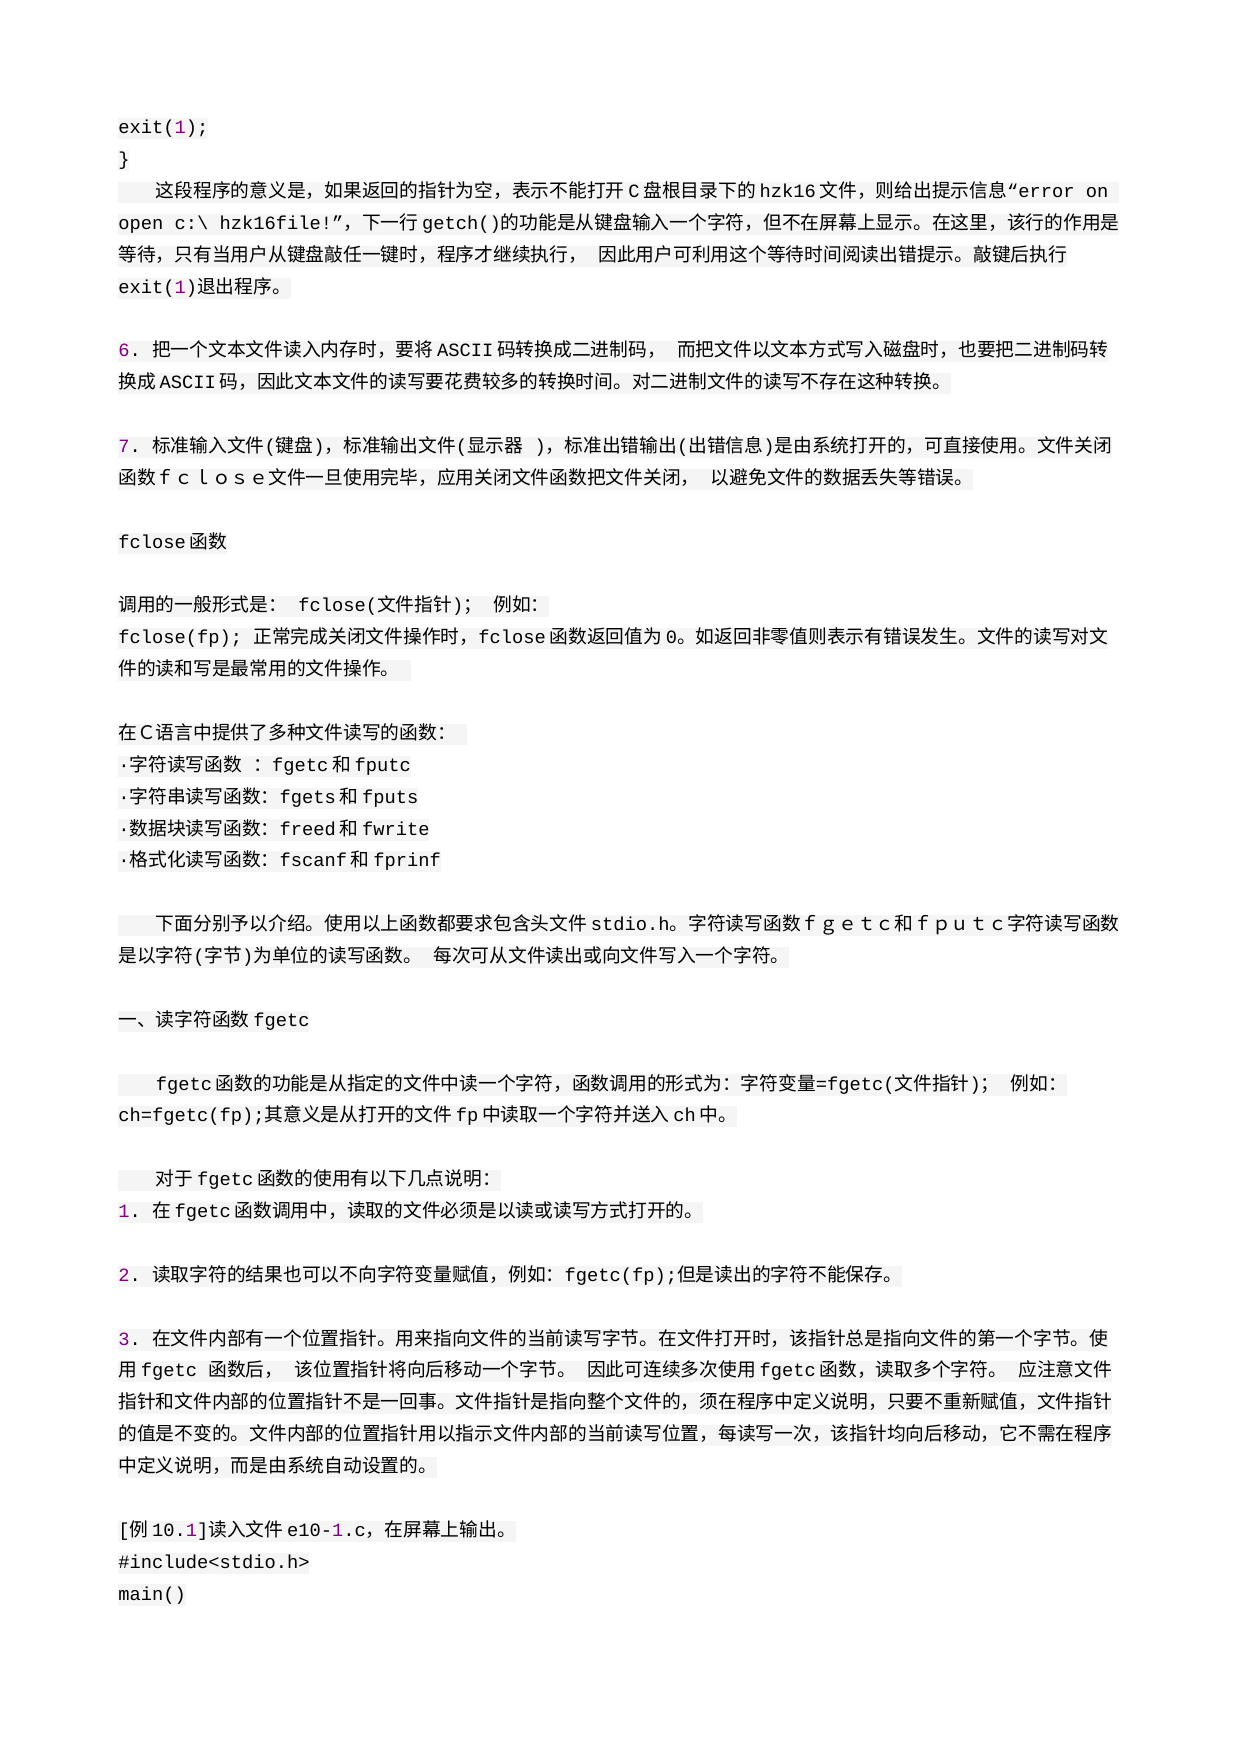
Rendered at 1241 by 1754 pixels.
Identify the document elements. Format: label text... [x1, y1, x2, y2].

text 文件 文件的基本概念 所谓“文件”是指一组相关数据的有序集合。 这个数据集有一个名称，叫做文件名。 实际上在前面的各章中我们已经多次使用了文件，例如源程序文件、目标文件、可执行文件、库文件 (头文件)等。文件通常是驻留在外部介质(如磁盘等)上的， 在使用时才调入内存中来。从不同的角度可对文件作不同的分类。从用户的角度看，文件可分为普通文件和设备文件两种。 普通文件是指驻留在磁盘或其它外部介质上的一个有序数据集，可以是源文件、目标文件、可执行程序； 也可以是一组待输入处理的原始数据，或者是一组输出的结果。对于源文件、目标文件、可执行程序可以称作程序文件，对输入输出数据可称作数据文件。 设备文件是指与主机相联的各种外部设备，如显示器、打印机、键盘等。在操作系统中，把外部设备也看作是一个文件来进行管理，把它们的输入、输出等同于对磁盘文件的读和写。通常把显示器定义为标准输出文件， 一般情况下在屏幕上显示有关信息就是向标准输出文件输出。如前面经常使用的printf,putchar 函数就是这类输出。键盘通常被指定标准的输入文件， 从键盘上输入就意味着从标准输入文件上输入数据。scanf,getchar函数就属于这类输入。 从文件编码的方式来看，文件可分为ASCII码文件和二进制码文件两种。 ASCII文件也称为文本文件，这种文件在磁盘中存放时每个字符对应一个字节，用于存放对应的ASCII码。例如，数5678的存储形式为： ASC码： 00110101 00110110 00110111 00111000 ↓ ↓ ↓ ↓ 十进制码： 5 6 7 8 共占用4个字节。ASCII码文件可在屏幕上按字符显示， 例如源程序文件就是ASCII文件，用DOS命令TYPE可显示文件的内容。 由于是按字符显示，因此能读懂文件内容。 二进制文件是按二进制的编码方式来存放文件的。 例如， 数5678的存储形式为： 00010110 00101110只占二个字节。二进制文件虽然也可在屏幕上显示， 但其内容无法读懂。C系统在处理这些文件时，并不区分类型，都看成是字符流，按字节进行处理。 输入输出字符流的开始和结束只由程序控制而不受物理符号(如回车符)的控制。 因此也把这种文件称作“流式文件”。 本章讨论流式文件的打开、关闭、读、写、 定位等各种操作。文件指针在Ｃ语言中用一个指针变量指向一个文件， 这个指针称为文件指针。通过文件指针就可对它所指的文件进行各种操作。定义说明文件指针的一般形式为： FILE* 指针变量标识符； 其中FILE应为大写，它实际上是由系统定义的一个结构，该结构中含有文件名、文件状态和文件当前位置等信息。 在编写源程序时不必关心FILE结构的细节。例如：FILE *fp； 表示fp是指向FILE结构的指针变量，通过fp 即可找存放某个文件信息的结构变量，然后按结构变量提供的信息找到该文件， 实施对文件的操作。习惯上也笼统地把fp称为指向一个文件的指针。文件的打开与关闭文件在进行读写操作之前要先打开，使用完毕要关闭。 所谓打开文件，实际上是建立文件的各种有关信息，并使文件指针指向该文件，以便进行其它操作。关闭文件则断开指针与文件之间的联系，也就禁止再对该文件进行操作。 在Ｃ语言中，文件操作都是由库函数来完成的。 在本章内将介绍主要的文件操作函数。 文件打开函数ｆｏｐｅｎ fopen函数用来打开一个文件，其调用的一般形式为：文件指针名=fopen(文件名，使用文件方式) 其中，“文件指针名”必须是被说明为FILE 类型的指针变量，“文件名”是被打开文件的文件名。 “使用文件方式”是指文件的类型和操作要求。“文件名”是字符串常量或字符串数组。例如： FILE *fp； fp=("file a","r"); 其意义是在当前目录下打开文件file a，只允许进行“读”操作，并使fp指向该文件。 又如： FILE *fphzk fphzk=("c:\\hzk16',"rb") 其意义是打开C驱动器磁盘的根目录下的文件hzk16， 这是一个二进制文件，只允许按二进制方式进行读操作。两个反斜线“\\ ”中的第一个表示转义字符，第二个表示根目录。使用文件的方式共有12种，下面给出了它们的符号和意义。 文件使用方式 意 义 “rt” 只读打开一个文本文件，只允许读数据 “wt” 只写打开或建立一个文本文件，只允许写数据 “at” 追加打开一个文本文件，并在文件末尾写数据 “rb” 只读打开一个二进制文件，只允许读数据 “wb” 只写打开或建立一个二进制文件，只允许写数据 “ab” 追加打开一个二进制文件，并在文件末尾写数据 “rt+” 读写打开一个文本文件，允许读和写 “wt+” 读写打开或建立一个文本文件，允许读写 “at+” 读写打开一个文本文件，允许读，或在文件末追加数 据 “rb+” 读写打开一个二进制文件，允许读和写 “wb+” 读写打开或建立一个二进制文件，允许读和写 “ab+” 读写打开一个二进制文件，允许读，或在文件末追加数据 对于文件使用方式有以下几点说明： 1. 文件使用方式由r,w,a,t,b，+六个字符拼成，各字符的含义是： r(read): 读 w(write): 写 a(append): 追加 t(text): 文本文件，可省略不写 b(banary): 二进制文件 +: 读和写 2. 凡用“r”打开一个文件时，该文件必须已经存在， 且只能从该文件读出。 3. 用“w”打开的文件只能向该文件写入。 若打开的文件不存在，则以指定的文件名建立该文件，若打开的文件已经存在，则将该文件删去，重建一个新文件。 4. 若要向一个已存在的文件追加新的信息，只能用“a ”方式打开文件。但此时该文件必须是存在的，否则将会出错。 5. 在打开一个文件时，如果出错，fopen将返回一个空指针值NULL。在程序中可以用这一信息来判别是否完成打开文件的工作，并作相应的处理。因此常用以下程序段打开文件： if((fp=fopen("c:\\hzk16","rb")==NULL) { printf("\nerror on open c:\\hzk16 file!"); getch(); exit(1); } 这段程序的意义是，如果返回的指针为空，表示不能打开C盘根目录下的hzk16文件，则给出提示信息“error on open c:\ hzk16file!”，下一行getch()的功能是从键盘输入一个字符，但不在屏幕上显示。在这里，该行的作用是等待，只有当用户从键盘敲任一键时，程序才继续执行， 因此用户可利用这个等待时间阅读出错提示。敲键后执行exit(1)退出程序。 6. 把一个文本文件读入内存时，要将ASCII码转换成二进制码， 而把文件以文本方式写入磁盘时，也要把二进制码转换成ASCII码，因此文本文件的读写要花费较多的转换时间。对二进制文件的读写不存在这种转换。 7. 标准输入文件(键盘)，标准输出文件(显示器 )，标准出错输出(出错信息)是由系统打开的，可直接使用。文件关闭函数ｆｃｌｏｓｅ文件一旦使用完毕，应用关闭文件函数把文件关闭， 以避免文件的数据丢失等错误。 fclose函数 调用的一般形式是： fclose(文件指针)； 例如： fclose(fp); 正常完成关闭文件操作时，fclose函数返回值为0。如返回非零值则表示有错误发生。文件的读写对文件的读和写是最常用的文件操作。 在Ｃ语言中提供了多种文件读写的函数： ·字符读写函数 ：fgetc和fputc ·字符串读写函数：fgets和fputs ·数据块读写函数：freed和fwrite ·格式化读写函数：fscanf和fprinf 下面分别予以介绍。使用以上函数都要求包含头文件stdio.h。字符读写函数ｆｇｅｔｃ和ｆｐｕｔｃ字符读写函数是以字符(字节)为单位的读写函数。 每次可从文件读出或向文件写入一个字符。 一、读字符函数fgetc fgetc函数的功能是从指定的文件中读一个字符，函数调用的形式为：字符变量=fgetc(文件指针)； 例如：ch=fgetc(fp);其意义是从打开的文件fp中读取一个字符并送入ch中。 对于fgetc函数的使用有以下几点说明： 1. 在fgetc函数调用中，读取的文件必须是以读或读写方式打开的。 2. 读取字符的结果也可以不向字符变量赋值，例如：fgetc(fp);但是读出的字符不能保存。 3. 在文件内部有一个位置指针。用来指向文件的当前读写字节。在文件打开时，该指针总是指向文件的第一个字节。使用fgetc 函数后， 该位置指针将向后移动一个字节。 因此可连续多次使用fgetc函数，读取多个字符。 应注意文件指针和文件内部的位置指针不是一回事。文件指针是指向整个文件的，须在程序中定义说明，只要不重新赋值，文件指针的值是不变的。文件内部的位置指针用以指示文件内部的当前读写位置，每读写一次，该指针均向后移动，它不需在程序中定义说明，而是由系统自动设置的。 [例10.1]读入文件e10-1.c，在屏幕上输出。 #include<stdio.h> main() { FILE *fp; char ch; if((fp=fopen("e10_1.c","rt"))==NULL) { printf("Cannot open file strike any key exit!"); getch(); exit(1); } ch=fgetc(fp); while (ch!=EOF) { putchar(ch); ch=fgetc(fp); } fclose(fp); } 本例程序的功能是从文件中逐个读取字符，在屏幕上显示。 程序定义了文件指针fp,以读文本文件方式打开文件“e10_1.c”， 并使fp指向该文件。如打开文件出错， 给出提示并退出程序。程序第12行先读出一个字符，然后进入循环，只要读出的字符不是文件结束标志(每个文件末有一结束标志EOF)就把该字符显示在屏幕上，再读入下一字符。每读一次，文件内部的位置指针向后移动一个字符，文件结束时，该指针指向EOF。执行本程序将显示整个文件。 二、写字符函数fputc fputc函数的功能是把一个字符写入指定的文件中，函数调用的形式为： fputc(字符量，文件指针)； 其中，待写入的字符量可以是字符常量或变量，例如：fputc('a',fp);其意义是把字符a写入fp所指向的文件中。 对于fputc函数的使用也要说明几点： 1. 被写入的文件可以用、写、读写，追加方式打开，用写或读写方式打开一个已存在的文件时将清除原有的文件内容，写入字符从文件首开始。如需保留原有文件内容，希望写入的字符以文件末开始存放，必须以追加方式打开文件。被写入的文件若不存在，则创建该文件。 2. 每写入一个字符，文件内部位置指针向后移动一个字节。 3. fputc函数有一个返回值，如写入成功则返回写入的字符， 否则返回一个EOF。可用此来判断写入是否成功。 [例10.2]从键盘输入一行字符，写入一个文件， 再把该文件内容读出显示在屏幕上。 #include<stdio.h> main() { FILE *fp; char ch; if((fp=fopen("string","wt+"))==NULL) { printf("Cannot open file strike any key exit!"); getch(); exit(1); } printf("input a string:\n"); ch=getchar(); while (ch!='\n') { fputc(ch,fp); ch=getchar(); } rewind(fp); ch=fgetc(fp); while(ch!=EOF) { putchar(ch); ch=fgetc(fp); } printf("\n"); fclose(fp); } 程序中第6行以读写文本文件方式打开文件string。程序第13行从键盘读入一个字符后进入循环，当读入字符不为回车符时，则把该字符写入文件之中，然后继续从键盘读入下一字符。 每输入一个字符，文件内部位置指针向后移动一个字节。写入完毕， 该指针已指向文件末。如要把文件从头读出，须把指针移向文件头，程序第19行rewind函数用于把fp所指文件的内部位置指针移到文件头。 第20至25行用于读出文件中的一行内容。 [例10.3]把命令行参数中的前一个文件名标识的文件， 复制到后一个文件名标识的文件中， 如命令行中只有一个文件名则把该文件写到标准输出文件(显示器)中。 #include<stdio.h> main(int argc,char *argv[]) { FILE *fp1,*fp2; char ch; if(argc==1) { printf("have not enter file name strike any key exit"); getch(); exit(0); } if((fp1=fopen(argv[1],"rt"))==NULL) { printf("Cannot open %s\n",argv[1]); getch(); exit(1); } if(argc==2) fp2=stdout; else if((fp2=fopen(argv[2],"wt+"))==NULL) { printf("Cannot open %s\n",argv[1]); getch(); exit(1); } while((ch=fgetc(fp1))!=EOF) fputc(ch,fp2); fclose(fp1); fclose(fp2); } 本程序为带参的main函数。程序中定义了两个文件指针 fp1 和fp2，分别指向命令行参数中给出的文件。如命令行参数中没有给出文件名，则给出提示信息。程序第18行表示如果只给出一个文件名，则使fp2指向标准输出文件(即显示器)。程序第25行至28行用循环语句逐个读出文件1中的字符再送到文件2中。再次运行时，给出了一个文件名(由例10.2所建立的文件)， 故输出给标准输出文件stdout，即在显示器上显示文件内容。第三次运行，给出了二个文件名，因此把string中的内容读出，写入到OK之中。可用DOS命令type显示OK的内容：字符串读写函数ｆｇｅｔｓ和ｆｐｕｔｓ 一、读字符串函数fgets函数的功能是从指定的文件中读一个字符串到字符数组中，函数调用的形式为： fgets(字符数组名，n，文件指针)；其中的n是一个正整数。表示从文件中读出的字符串不超过 n-1个字符。在读入的最后一个字符后加上串结束标志'\0'。例如：fgets(str,n,fp);的意义是从fp所指的文件中读出n-1个字符送入字符数组str中。 [例10.4]从e10_1.c文件中读入一个含10个字符的字符串。 #include<stdio.h> main() { FILE *fp; char str[11]; if((fp=fopen("e10_1.c","rt"))==NULL) { printf("Cannot open file strike any key exit!"); getch(); exit(1); } fgets(str,11,fp); printf("%s",str); fclose(fp); } 本例定义了一个字符数组str共11个字节，在以读文本文件方式打开文件e101.c后，从中读出10个字符送入str数组，在数组最后一个单元内将加上'\0'，然后在屏幕上显示输出str数组。输出的十个字符正是例10.1程序的前十个字符。 对fgets函数有两点说明： 1. 在读出n-1个字符之前，如遇到了换行符或EOF，则读出结束。 2. fgets函数也有返回值，其返回值是字符数组的首地址。 二、写字符串函数fputs fputs函数的功能是向指定的文件写入一个字符串，其调用形式为： fputs(字符串，文件指针) 其中字符串可以是字符串常量，也可以是字符数组名，或指针 变量，例如： fputs(“abcd“，fp)； 其意义是把字符串“abcd”写入fp所指的文件之中。[例10.5]在例10.2中建立的文件string中追加一个字符串。 #include<stdio.h> main() { FILE *fp; char ch,st[20]; if((fp=fopen("string","at+"))==NULL) { printf("Cannot open file strike any key exit!"); getch(); exit(1); } printf("input a string:\n"); scanf("%s",st); fputs(st,fp); rewind(fp); ch=fgetc(fp); while(ch!=EOF) { putchar(ch); ch=fgetc(fp); } printf("\n"); fclose(fp); } 本例要求在string文件末加写字符串，因此，在程序第6行以追加读写文本文件的方式打开文件string 。 然后输入字符串， 并用fputs函数把该串写入文件string。在程序15行用rewind函数把文件内部位置指针移到文件首。 再进入循环逐个显示当前文件中的全部内容。 数据块读写函数ｆｒｅａｄ和ｆｗｒｉｔｅ Ｃ语言还提供了用于整块数据的读写函数。 可用来读写一组数据，如一个数组元素，一个结构变量的值等。读数据块函数调用的一般形式为： fread(buffer,size,count,fp); 写数据块函数调用的一般形式为： fwrite(buffer,size,count,fp); 其中buffer是一个指针，在fread函数中，它表示存放输入数据的首地址。在fwrite函数中，它表示存放输出数据的首地址。 size 表示数据块的字节数。count 表示要读写的数据块块数。fp 表示文件指针。 例如： fread(fa,4,5,fp); 其意义是从fp所指的文件中，每次读4个字节(一个实数)送入实数组fa中，连续读5次，即读5个实数到fa中。 [例10.6]从键盘输入两个学生数据，写入一个文件中， 再读出这两个学生的数据显示在屏幕上。 #include<stdio.h> struct stu { char name[10]; int num; int age; char addr[15]; }boya[2],boyb[2],*pp,*qq; main() { FILE *fp; char ch; int i; pp=boya; qq=boyb; if((fp=fopen("stu_list","wb+"))==NULL) { printf("Cannot open file strike any key exit!"); getch(); exit(1); } printf("\ninput data\n"); for(i=0;i<2;i++,pp++) scanf("%s%d%d%s",pp->name,&pp->num,&pp->age,pp->addr); pp=boya; fwrite(pp,sizeof(struct stu),2,fp); rewind(fp); fread(qq,sizeof(struct stu),2,fp); printf("\n\nname\tnumber age addr\n"); for(i=0;i<2;i++,qq++) printf("%s\t%5d%7d%s\n",qq->name,qq->num,qq->age,qq->addr); fclose(fp); } 本例程序定义了一个结构stu,说明了两个结构数组boya和 boyb以及两个结构指针变量pp和qq。pp指向boya,qq指向boyb。程序第16行以读写方式打开二进制文件“stu_list”，输入二个学生数据之后，写入该文件中， 然后把文件内部位置指针移到文件首，读出两块学生数据后，在屏幕上显示。 格式化读写函数ｆｓｃａｎｆ和ｆｐｒｉｎｔｆ fscanf函数，fprintf函数与前面使用的scanf和printf 函数的功能相似，都是格式化读写函数。 两者的区别在于 fscanf 函数和fprintf函数的读写对象不是键盘和显示器，而是磁盘文件。这两个函数的调用格式为： fscanf(文件指针，格式字符串，输入表列)； fprintf(文件指针，格式字符串，输出表列)； 例如： fscanf(fp,"%d%s",&i,s); fprintf(fp,"%d%c",j,ch); 用fscanf和fprintf函数也可以完成例10.6的问题。修改后的程序如例10.7所示。 [例10.7] #include<stdio.h> struct stu { char name[10]; int num; int age; char addr[15]; }boya[2],boyb[2],*pp,*qq; main() { FILE *fp; char ch; int i; pp=boya; qq=boyb; if((fp=fopen("stu_list","wb+"))==NULL) { printf("Cannot open file strike any key exit!"); getch(); exit(1); } printf("\ninput data\n"); for(i=0;i<2;i++,pp++) scanf("%s%d%d%s",pp->name,&pp->num,&pp->age,pp->addr); pp=boya; for(i=0;i<2;i++,pp++) fprintf(fp,"%s %d %d %s\n",pp->name,pp->num,pp->age,pp-> addr); rewind(fp); for(i=0;i<2;i++,qq++) fscanf(fp,"%s %d %d %s\n",qq->name,&qq->num,&qq->age,qq->addr); printf("\n\nname\tnumber age addr\n"); qq=boyb; for(i=0;i<2;i++,qq++) printf("%s\t%5d %7d %s\n",qq->name,qq->num, qq->age, qq->addr); fclose(fp); } 与例10.6相比，本程序中fscanf和fprintf函数每次只能读写一个结构数组元素，因此采用了循环语句来读写全部数组元素。还要注意指针变量pp,qq由于循环改变了它们的值，因此在程序的25和32行分别对它们重新赋予了数组的首地址。 [118, 118, 1122, 1606]
